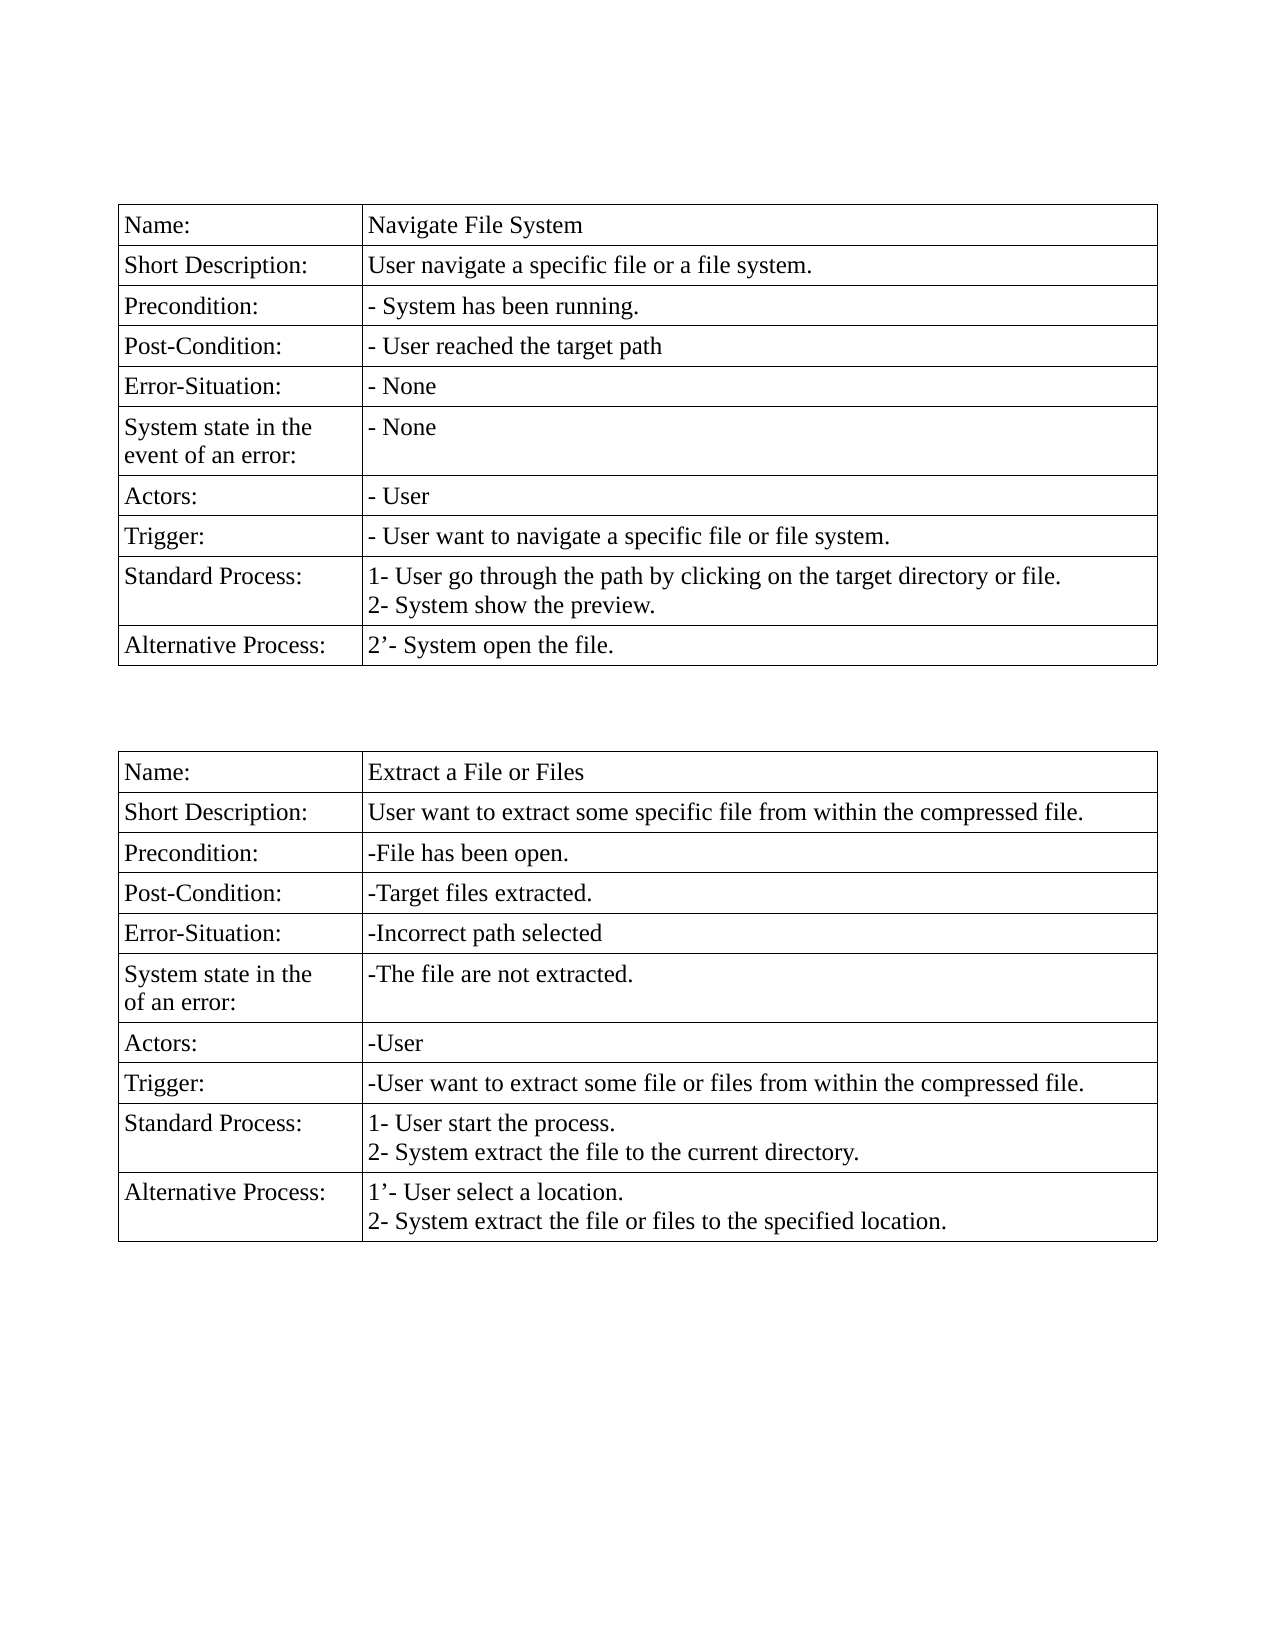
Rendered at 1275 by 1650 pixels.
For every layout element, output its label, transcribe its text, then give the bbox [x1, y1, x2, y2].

table_cell User want to extract some specific file from within the compressed file. [363, 793, 1157, 832]
table_cell - None [363, 367, 1157, 406]
table_cell Alternative Process: [119, 626, 362, 665]
table_cell 1- User go through the path by clicking on the target directory or file. 2- System show the preview. [363, 557, 1157, 625]
table_header Extract a File or Files [363, 752, 1157, 792]
table_header Name: [119, 752, 362, 792]
table_cell -Incorrect path selected [363, 914, 1157, 953]
table_cell - User reached the target path [363, 326, 1157, 366]
table_cell -Target files extracted. [363, 873, 1157, 913]
table_cell Precondition: [119, 286, 362, 325]
table_cell Short Description: [119, 246, 362, 285]
table_cell 1’- User select a location. 2- System extract the file or files to the specified location. [363, 1173, 1157, 1241]
table_cell -User want to extract some file or files from within the compressed file. [363, 1063, 1157, 1103]
table_cell - User [363, 476, 1157, 515]
table_cell Actors: [119, 1023, 362, 1062]
table_header Navigate File System [363, 205, 1157, 245]
table_cell Post-Condition: [119, 326, 362, 366]
table_cell Short Description: [119, 793, 362, 832]
table_cell System state in the of an error: [119, 954, 362, 1022]
table_cell Trigger: [119, 516, 362, 556]
table_cell System state in the event of an error: [119, 407, 362, 475]
table_cell Post-Condition: [119, 873, 362, 913]
table_cell -The file are not extracted. [363, 954, 1157, 1022]
table_cell 2’- System open the file. [363, 626, 1157, 665]
table_cell 1- User start the process. 2- System extract the file to the current directory. [363, 1104, 1157, 1172]
table_cell Actors: [119, 476, 362, 515]
table_cell Standard Process: [119, 557, 362, 625]
table_cell Error-Situation: [119, 367, 362, 406]
table_cell -File has been open. [363, 833, 1157, 872]
table_cell - System has been running. [363, 286, 1157, 325]
table_cell Error-Situation: [119, 914, 362, 953]
table_cell -User [363, 1023, 1157, 1062]
table_header Name: [119, 205, 362, 245]
table_cell - None [363, 407, 1157, 475]
table_cell Alternative Process: [119, 1173, 362, 1241]
table_cell Trigger: [119, 1063, 362, 1103]
table_cell Precondition: [119, 833, 362, 872]
table_cell User navigate a specific file or a file system. [363, 246, 1157, 285]
table_cell - User want to navigate a specific file or file system. [363, 516, 1157, 556]
table_cell Standard Process: [119, 1104, 362, 1172]
